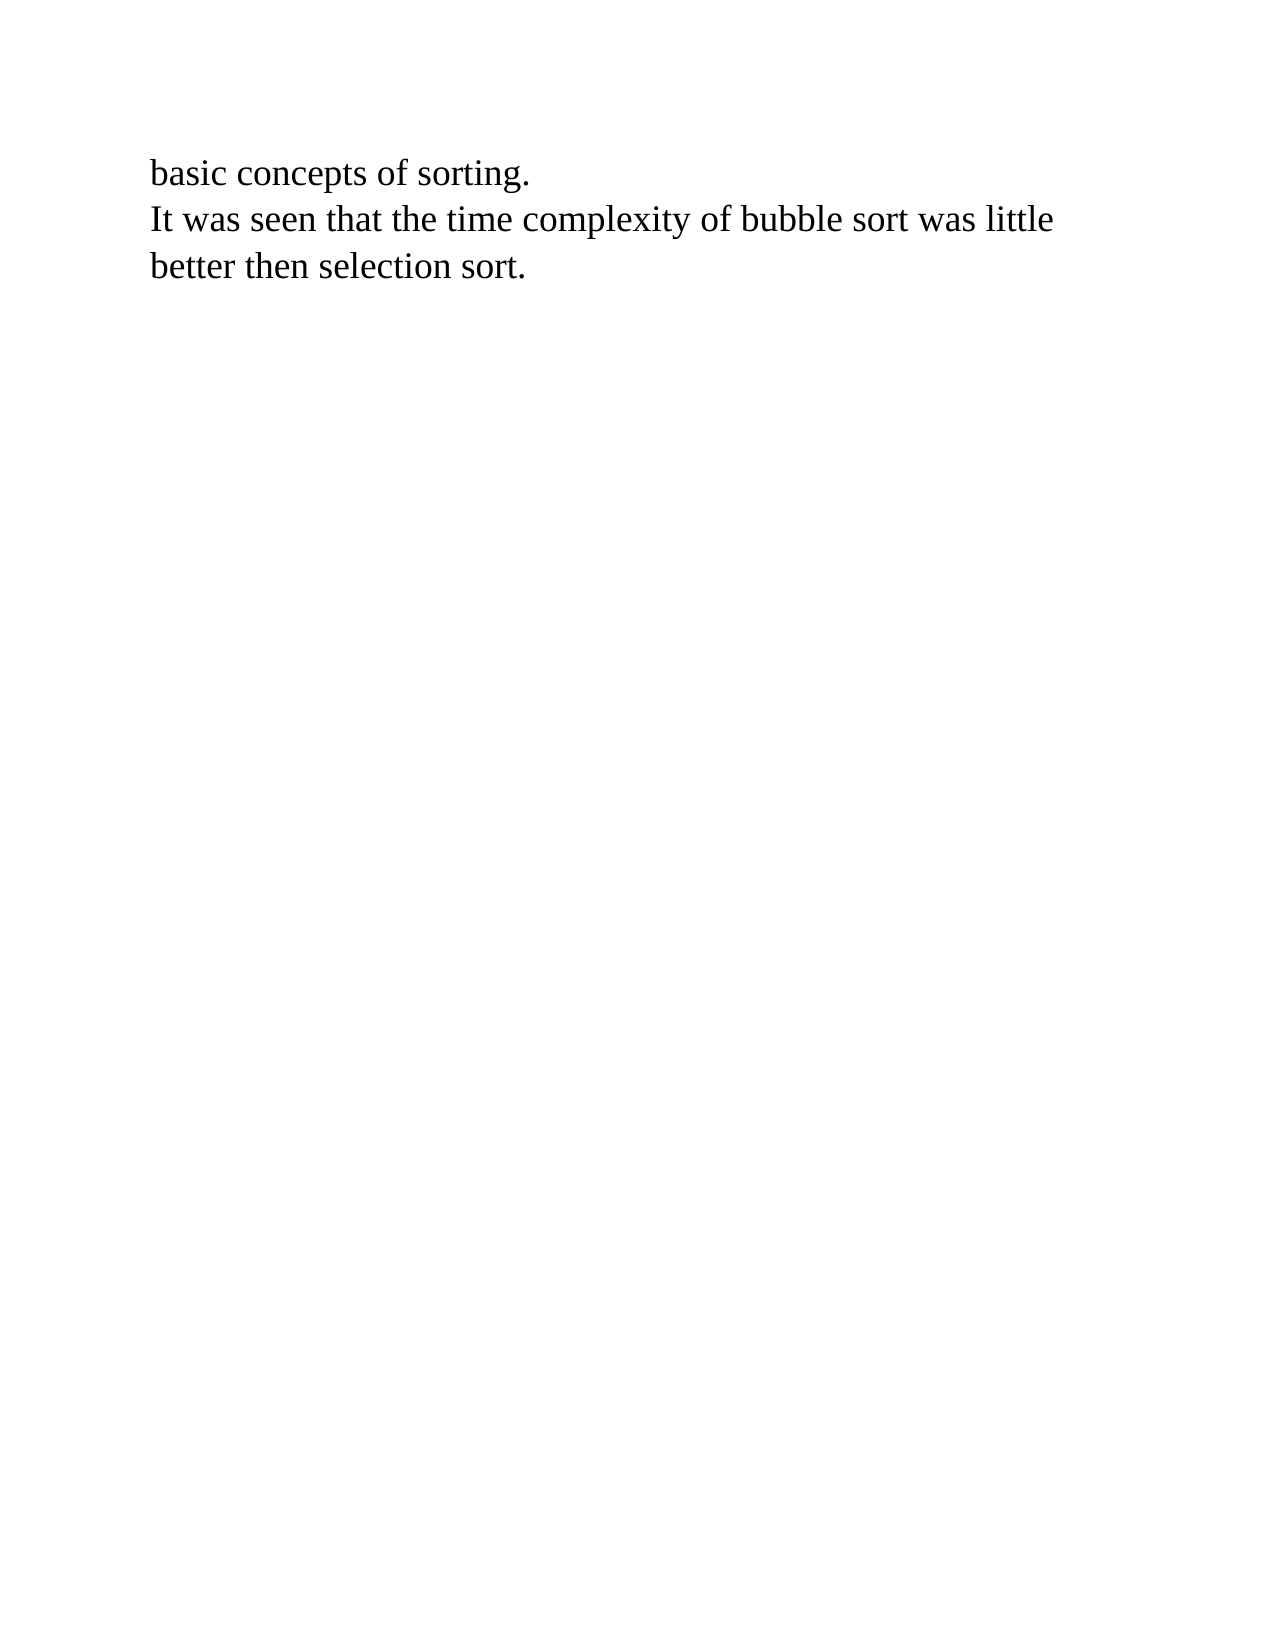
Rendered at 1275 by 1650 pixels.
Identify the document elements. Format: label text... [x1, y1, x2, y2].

text basic concepts of sorting. It was seen that the time complexity of bubble sort was little better then selection sort. [150, 150, 1125, 316]
